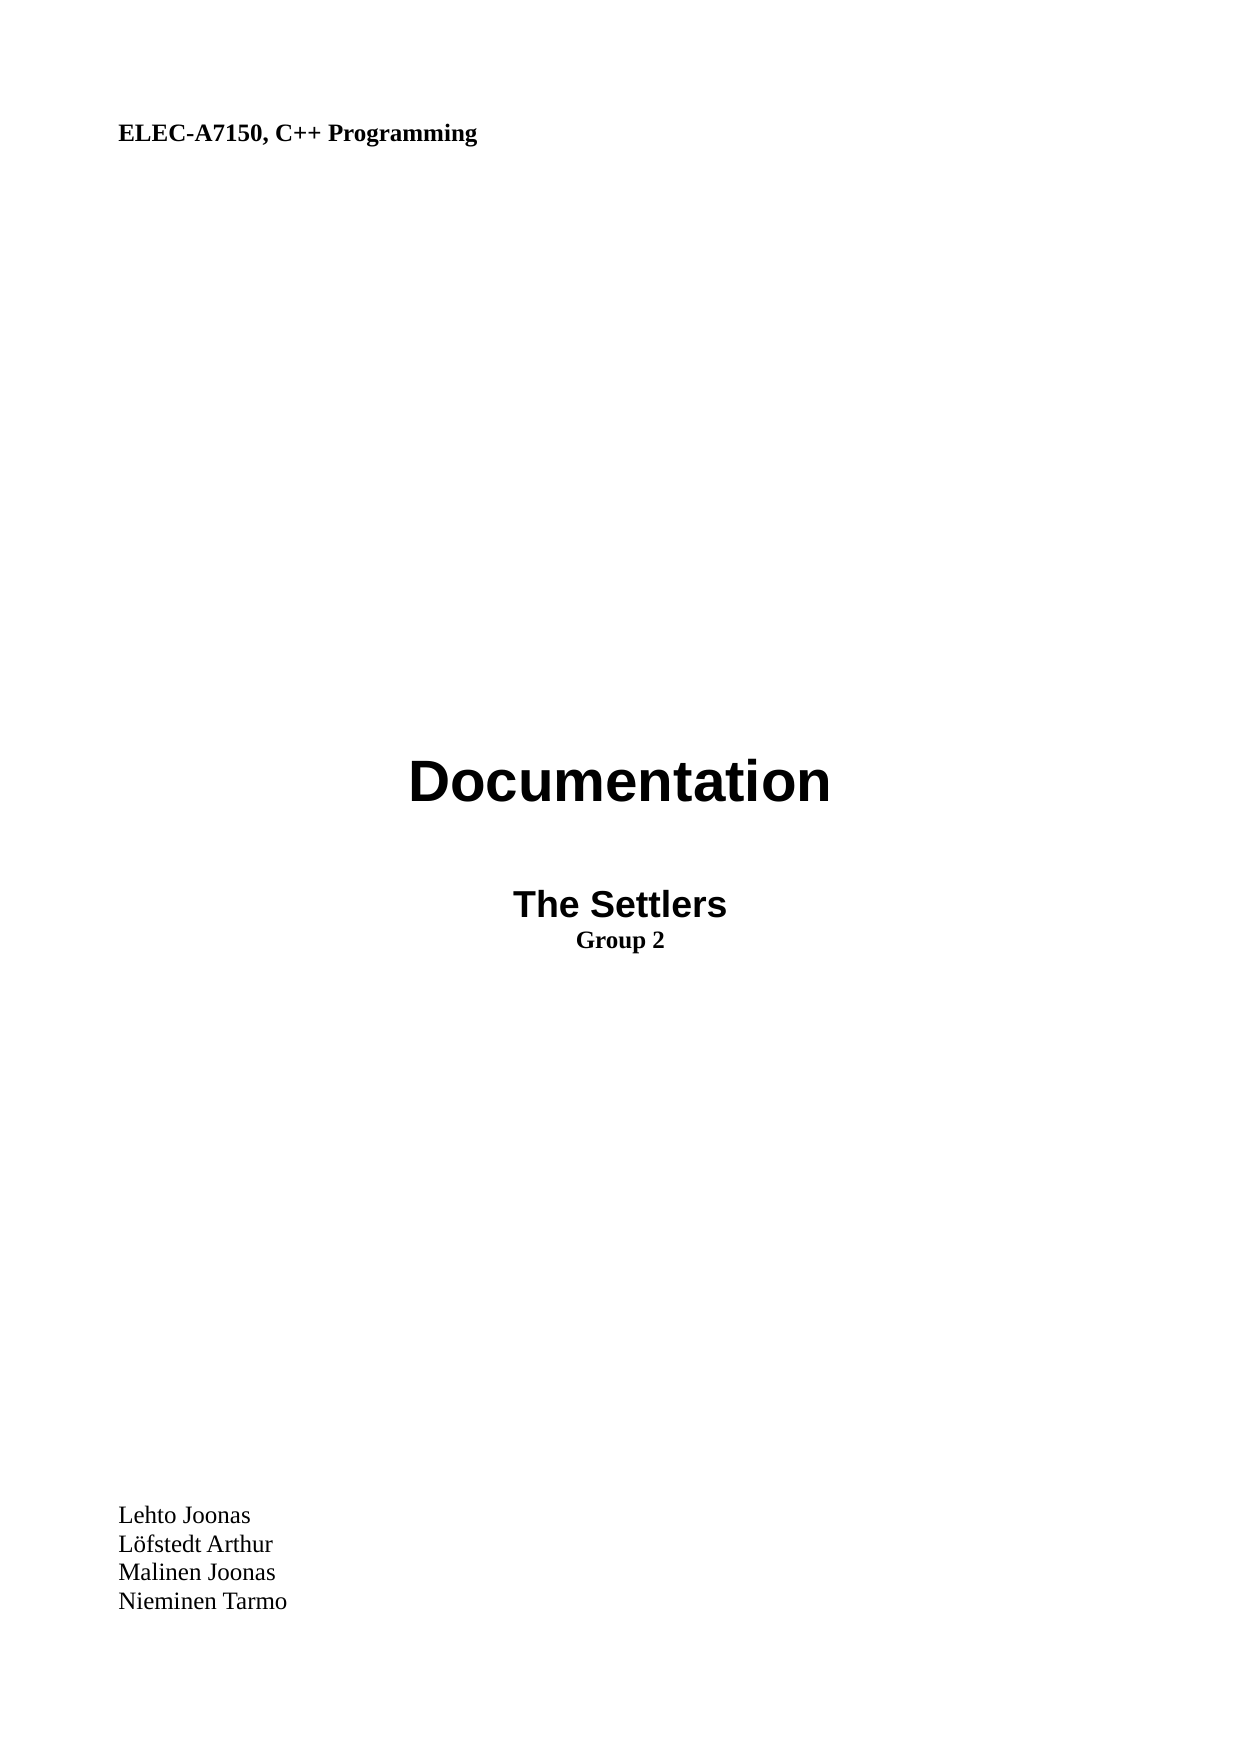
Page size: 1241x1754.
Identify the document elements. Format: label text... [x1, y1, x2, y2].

text The Settlers [118, 882, 1122, 925]
text ELEC-A7150, C++ Programming [118, 118, 1122, 147]
text Löfstedt Arthur [118, 1529, 1122, 1557]
text Group 2 [118, 925, 1122, 954]
text Lehto Joonas [118, 1500, 1122, 1529]
text Documentation [118, 747, 1122, 814]
text Nieminen Tarmo [118, 1586, 1122, 1615]
text Malinen Joonas [118, 1557, 1122, 1586]
